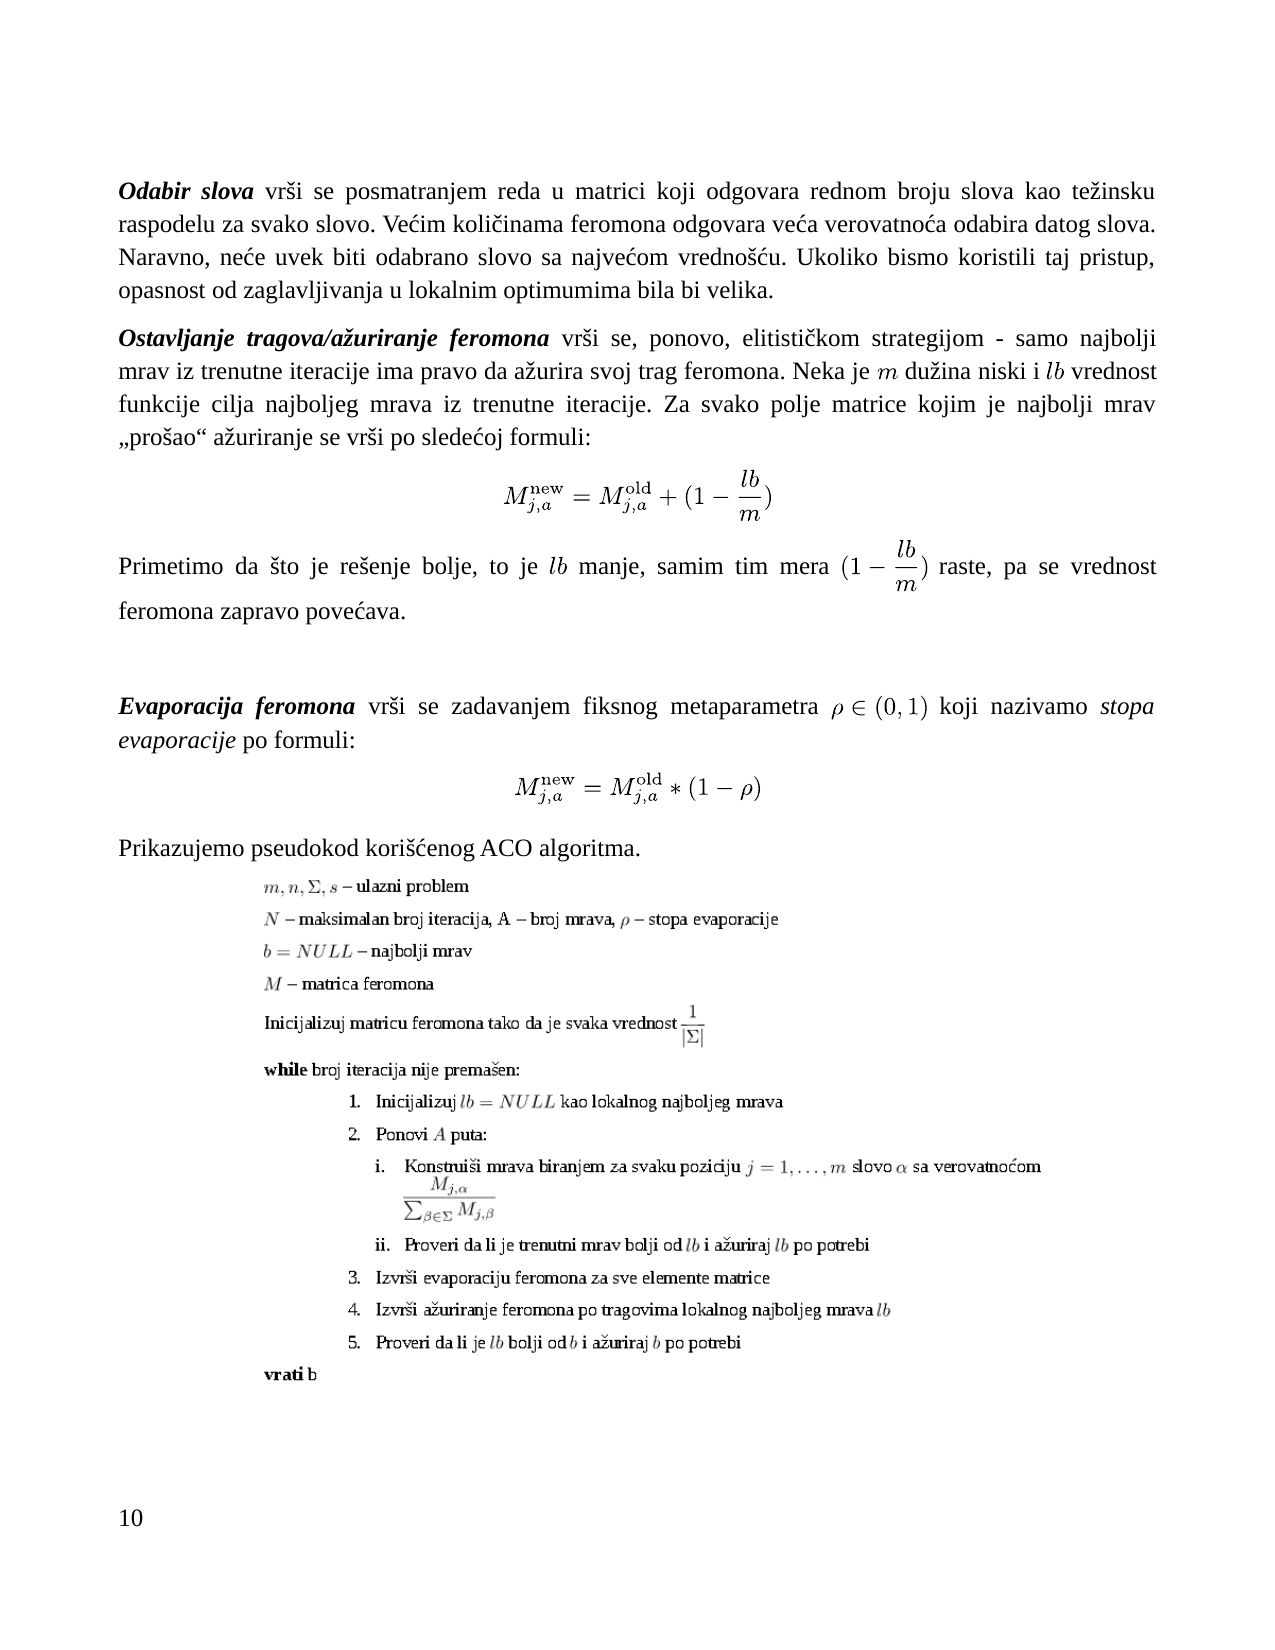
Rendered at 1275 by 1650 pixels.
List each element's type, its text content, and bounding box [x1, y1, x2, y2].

text Primetimo da što je rešenje bolje, to je manje, samim tim mera raste, pa se vrednost feromona zapravo povećava. [118, 540, 1157, 624]
text Odabir slova vrši se posmatranjem reda u matrici koji odgovara rednom broju slova kao težinsku raspodelu za svako slovo. Većim količinama feromona odgovara veća verovatnoća odabira datog slova. Naravno, neće uvek biti odabrano slovo sa najvećom vrednošću. Ukoliko bismo koristili taj pristup, opasnost od zaglavljivanja u lokalnim optimumima bila bi velika. [118, 176, 1157, 304]
text Prikazujemo pseudokod korišćenog ACO algoritma. [118, 833, 1157, 862]
picture [244, 876, 1064, 1393]
text Evaporacija feromona vrši se zadavanjem fiksnog metaparametra koji nazivamo stopa evaporacije po formuli: [118, 691, 1157, 754]
text Ostavljanje tragova/ažuriranje feromona vrši se, ponovo, elitističkom strategijom - samo najbolji mrav iz trenutne iteracije ima pravo da ažurira svoj trag feromona. Neka je dužina niski i vrednost funkcije cilja najboljeg mrava iz trenutne iteracije. Za svako polje matrice kojim je najbolji mrav „prošao“ ažuriranje se vrši po sledećoj formuli: [118, 323, 1157, 451]
